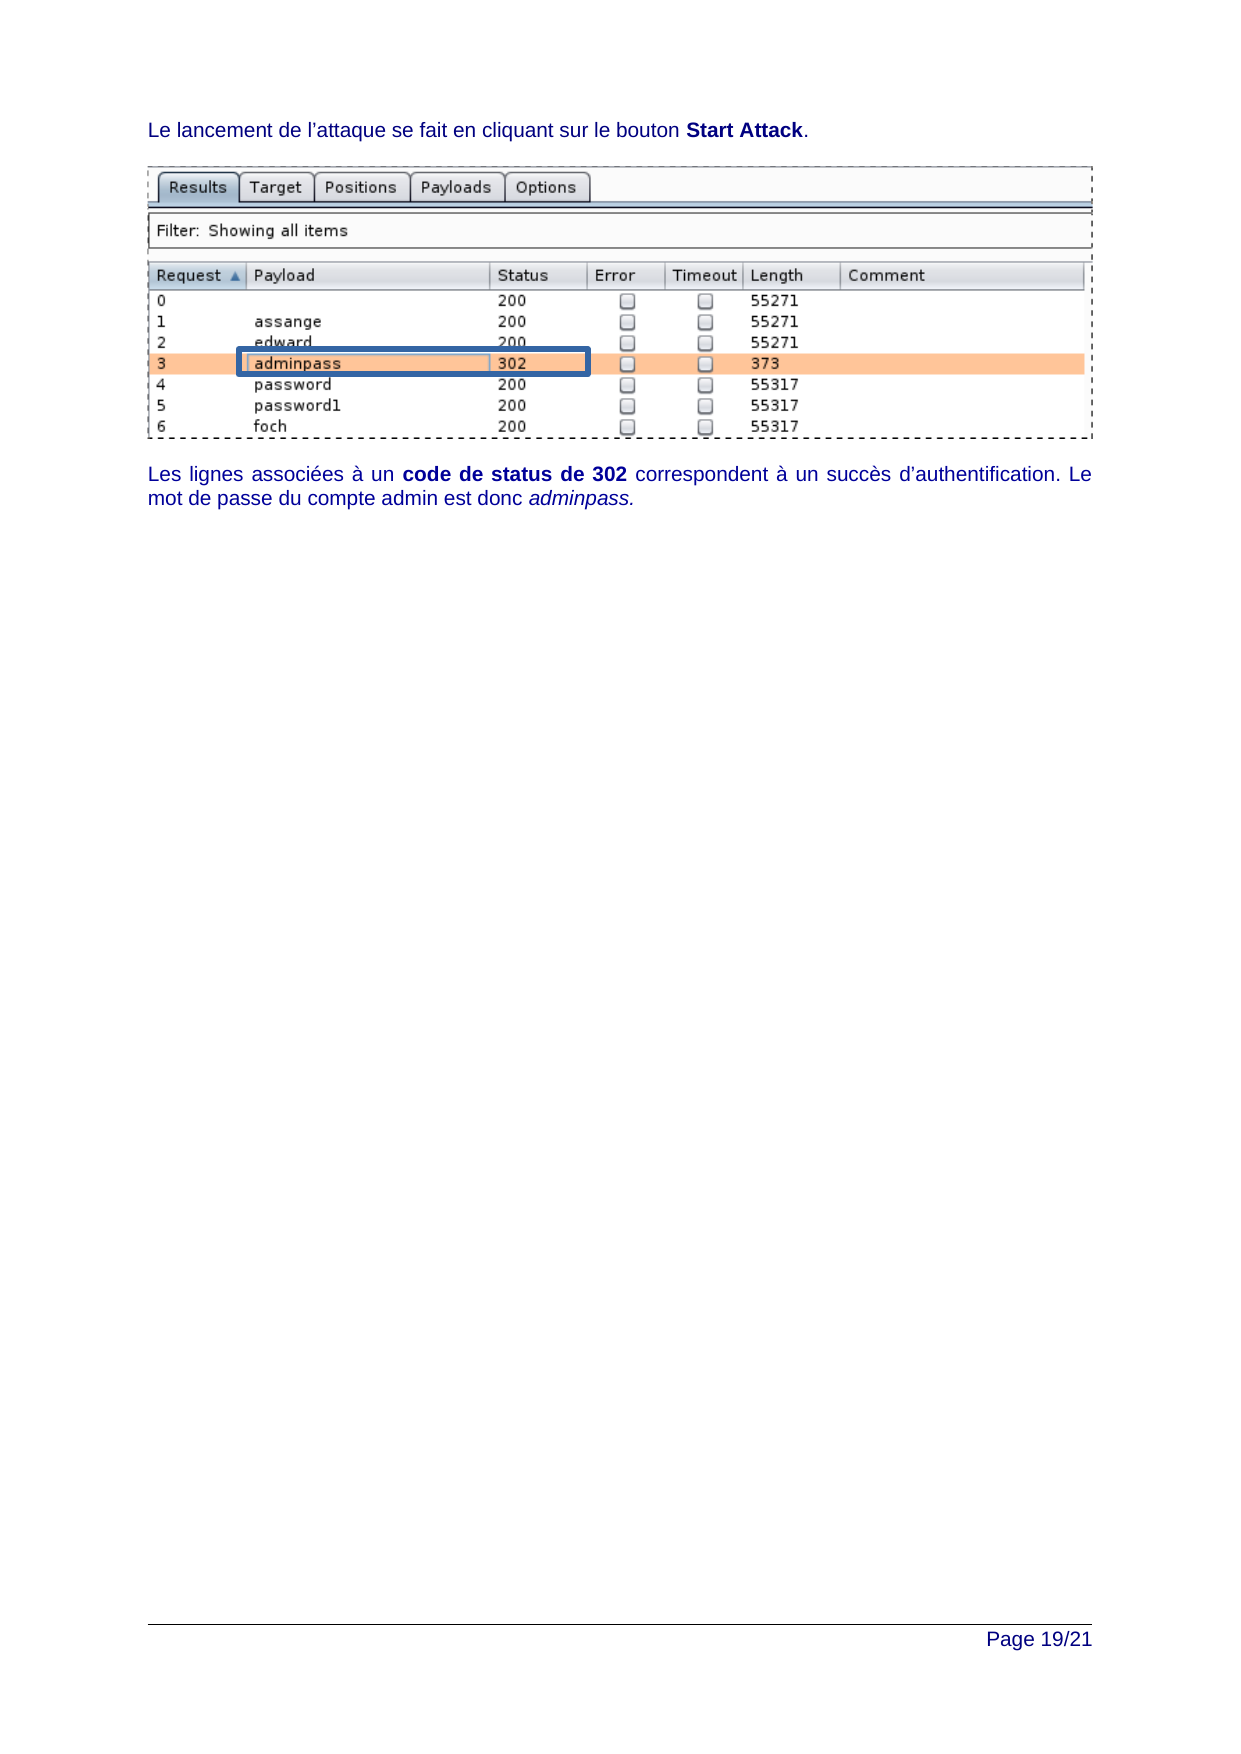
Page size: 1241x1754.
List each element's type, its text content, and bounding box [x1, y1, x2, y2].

picture [147, 166, 1093, 439]
text Les lignes associées à un code de status de 302 correspondent à un succès d’authentification. Le mot de passe du compte admin est donc adminpass. [148, 462, 1092, 510]
text Le lancement de l’attaque se fait en cliquant sur le bouton Start Attack. [148, 118, 1092, 142]
